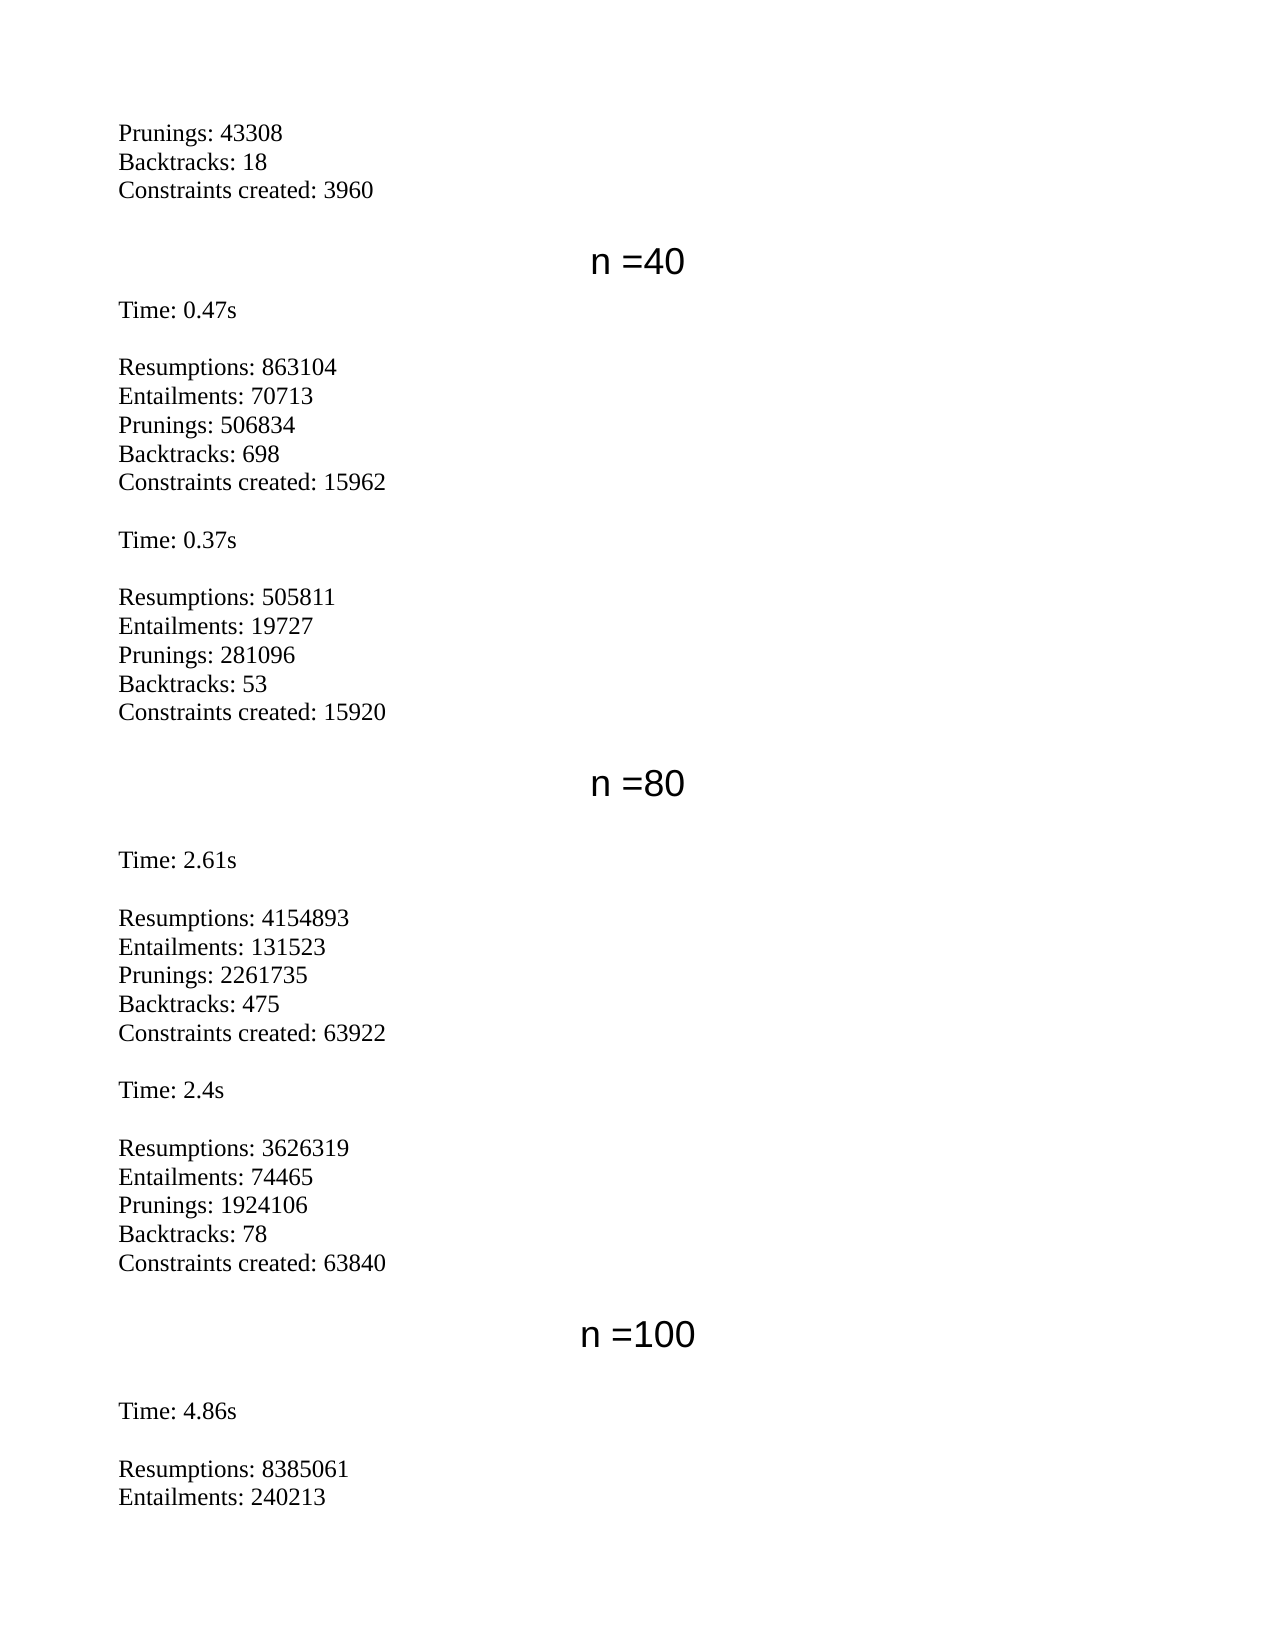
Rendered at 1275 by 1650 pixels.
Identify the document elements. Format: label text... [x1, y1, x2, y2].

text Resumptions: 8385061 [118, 1454, 1157, 1482]
subtitle n =80 [118, 761, 1157, 804]
text Resumptions: 3626319 [118, 1133, 1157, 1162]
text Prunings: 43308 [118, 118, 1157, 147]
text Backtracks: 53 [118, 669, 1157, 697]
text Constraints created: 3960 [118, 176, 1157, 204]
text Backtracks: 698 [118, 439, 1157, 467]
text Time: 2.4s [118, 1076, 1157, 1104]
subtitle n =100 [118, 1312, 1157, 1355]
text Time: 2.61s [118, 846, 1157, 874]
text Prunings: 281096 [118, 640, 1157, 669]
text Prunings: 1924106 [118, 1191, 1157, 1219]
text Constraints created: 15920 [118, 697, 1157, 726]
text Backtracks: 18 [118, 147, 1157, 176]
text Time: 0.37s [118, 525, 1157, 554]
text Time: 4.86s [118, 1396, 1157, 1425]
text Backtracks: 78 [118, 1219, 1157, 1248]
text Entailments: 131523 [118, 932, 1157, 961]
text Prunings: 506834 [118, 410, 1157, 439]
text Resumptions: 505811 [118, 582, 1157, 611]
text Entailments: 70713 [118, 381, 1157, 410]
text Entailments: 74465 [118, 1162, 1157, 1191]
text Resumptions: 863104 [118, 352, 1157, 381]
text Constraints created: 63840 [118, 1248, 1157, 1277]
subtitle n =40 [118, 239, 1157, 282]
text Prunings: 2261735 [118, 961, 1157, 989]
text Entailments: 19727 [118, 611, 1157, 640]
text Backtracks: 475 [118, 989, 1157, 1018]
text Constraints created: 63922 [118, 1018, 1157, 1047]
text Entailments: 240213 [118, 1482, 1157, 1511]
text Resumptions: 4154893 [118, 903, 1157, 932]
text Time: 0.47s [118, 295, 1157, 324]
text Constraints created: 15962 [118, 467, 1157, 496]
